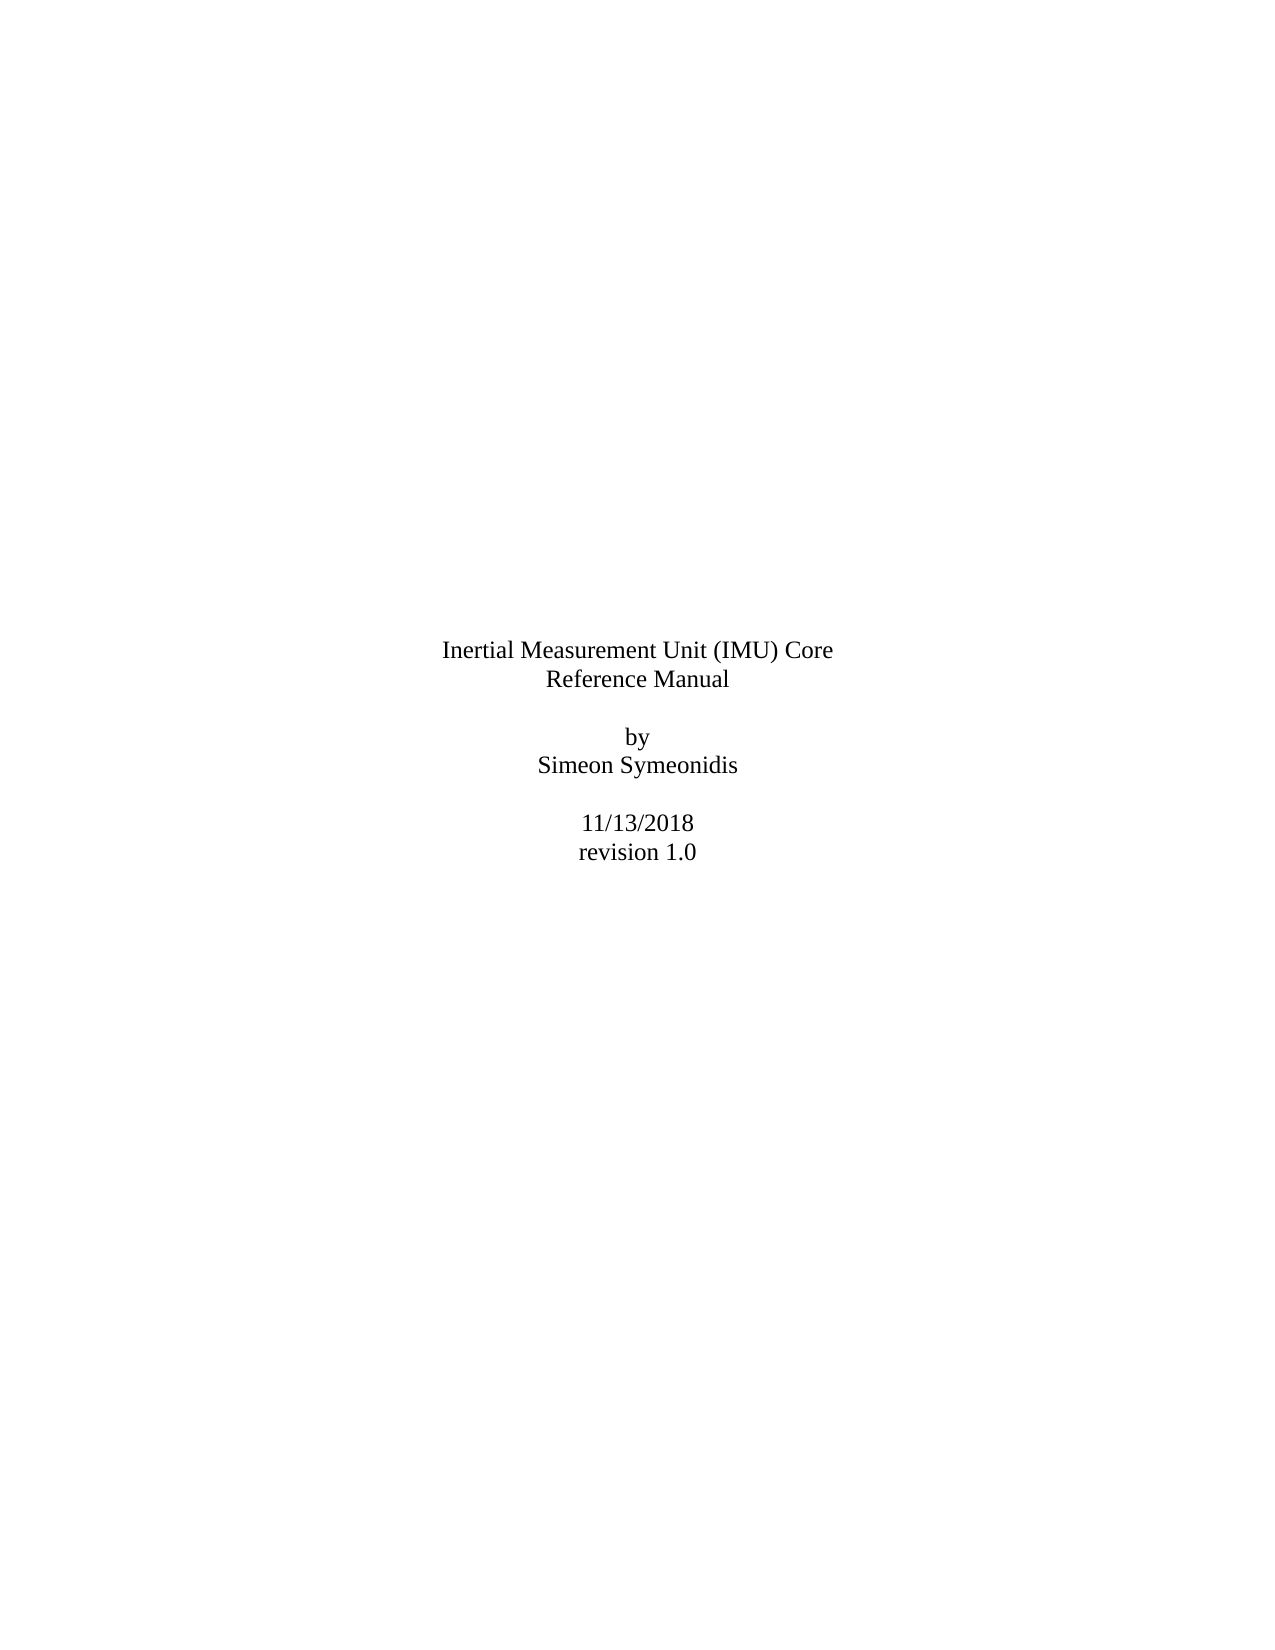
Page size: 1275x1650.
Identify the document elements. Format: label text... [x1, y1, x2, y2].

text revision 1.0 [118, 837, 1157, 866]
text 11/13/2018 [118, 808, 1157, 837]
text Reference Manual [118, 664, 1157, 693]
text Simeon Symeonidis [118, 751, 1157, 779]
text by [118, 722, 1157, 751]
text Inertial Measurement Unit (IMU) Core [118, 636, 1157, 664]
